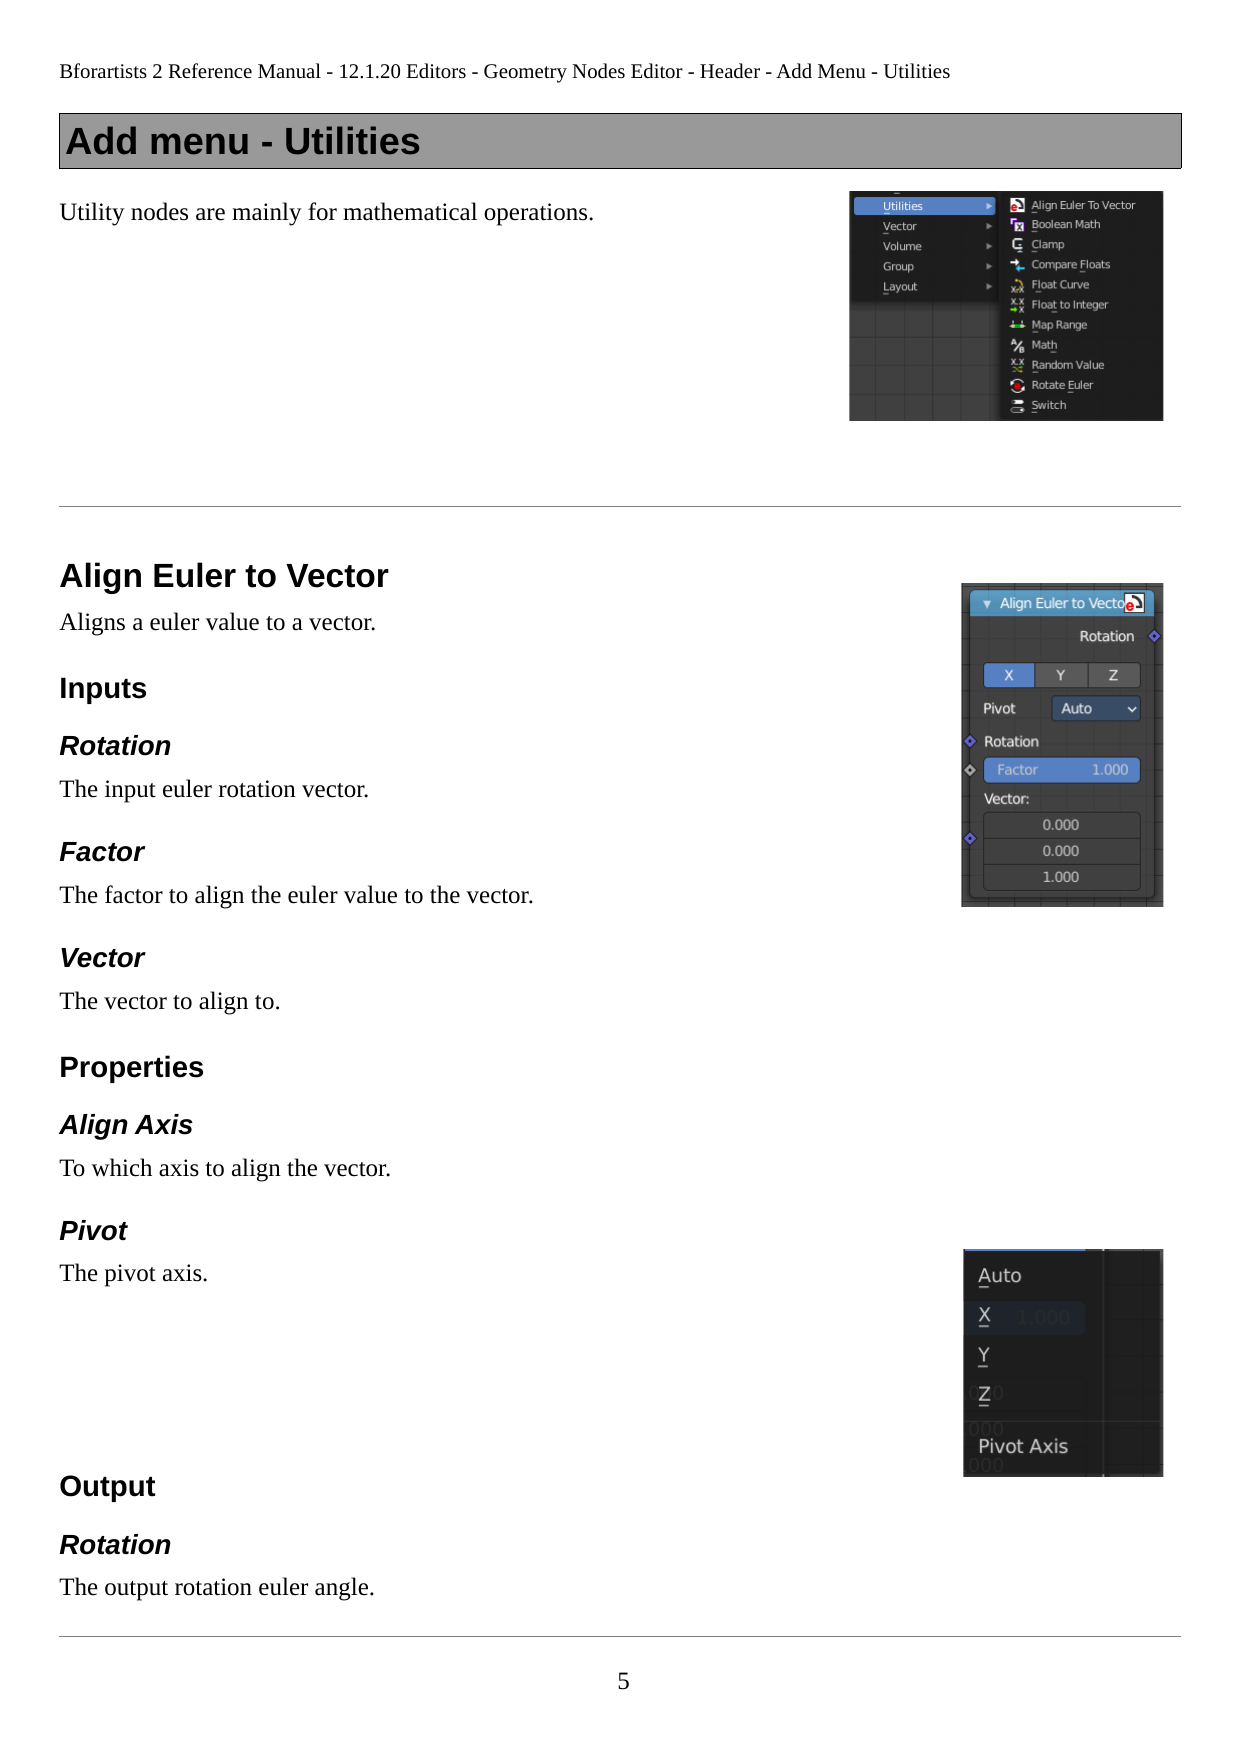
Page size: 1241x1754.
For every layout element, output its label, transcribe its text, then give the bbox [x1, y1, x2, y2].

subtitle Properties [59, 1049, 1181, 1083]
subtitle Pivot [59, 1214, 1181, 1246]
subtitle Rotation [59, 1528, 1181, 1560]
text The output rotation euler angle. [59, 1572, 1181, 1601]
subtitle [1164, 836, 1181, 867]
table_header Add menu - Utilities [60, 114, 1181, 168]
subtitle [1164, 671, 1181, 704]
subtitle Align Euler to Vector [59, 556, 1181, 595]
subtitle Align Axis [59, 1108, 1181, 1140]
text The factor to align the euler value to the vector. [59, 880, 1181, 909]
text The vector to align to. [59, 986, 1181, 1014]
text The input euler rotation vector. [59, 774, 961, 803]
text [1164, 1258, 1181, 1287]
picture [849, 191, 1164, 421]
subtitle Rotation [59, 729, 961, 761]
picture [961, 583, 1164, 907]
text Aligns a euler value to a vector. [59, 607, 961, 636]
subtitle Vector [59, 941, 1181, 973]
text Utility nodes are mainly for mathematical operations. [59, 197, 849, 225]
subtitle [1164, 729, 1181, 761]
subtitle Output [59, 1469, 1181, 1503]
picture [963, 1249, 1164, 1477]
subtitle Factor [59, 836, 961, 867]
text To which axis to align the vector. [59, 1153, 1181, 1181]
text The pivot axis. [59, 1258, 963, 1287]
subtitle Inputs [59, 671, 961, 704]
